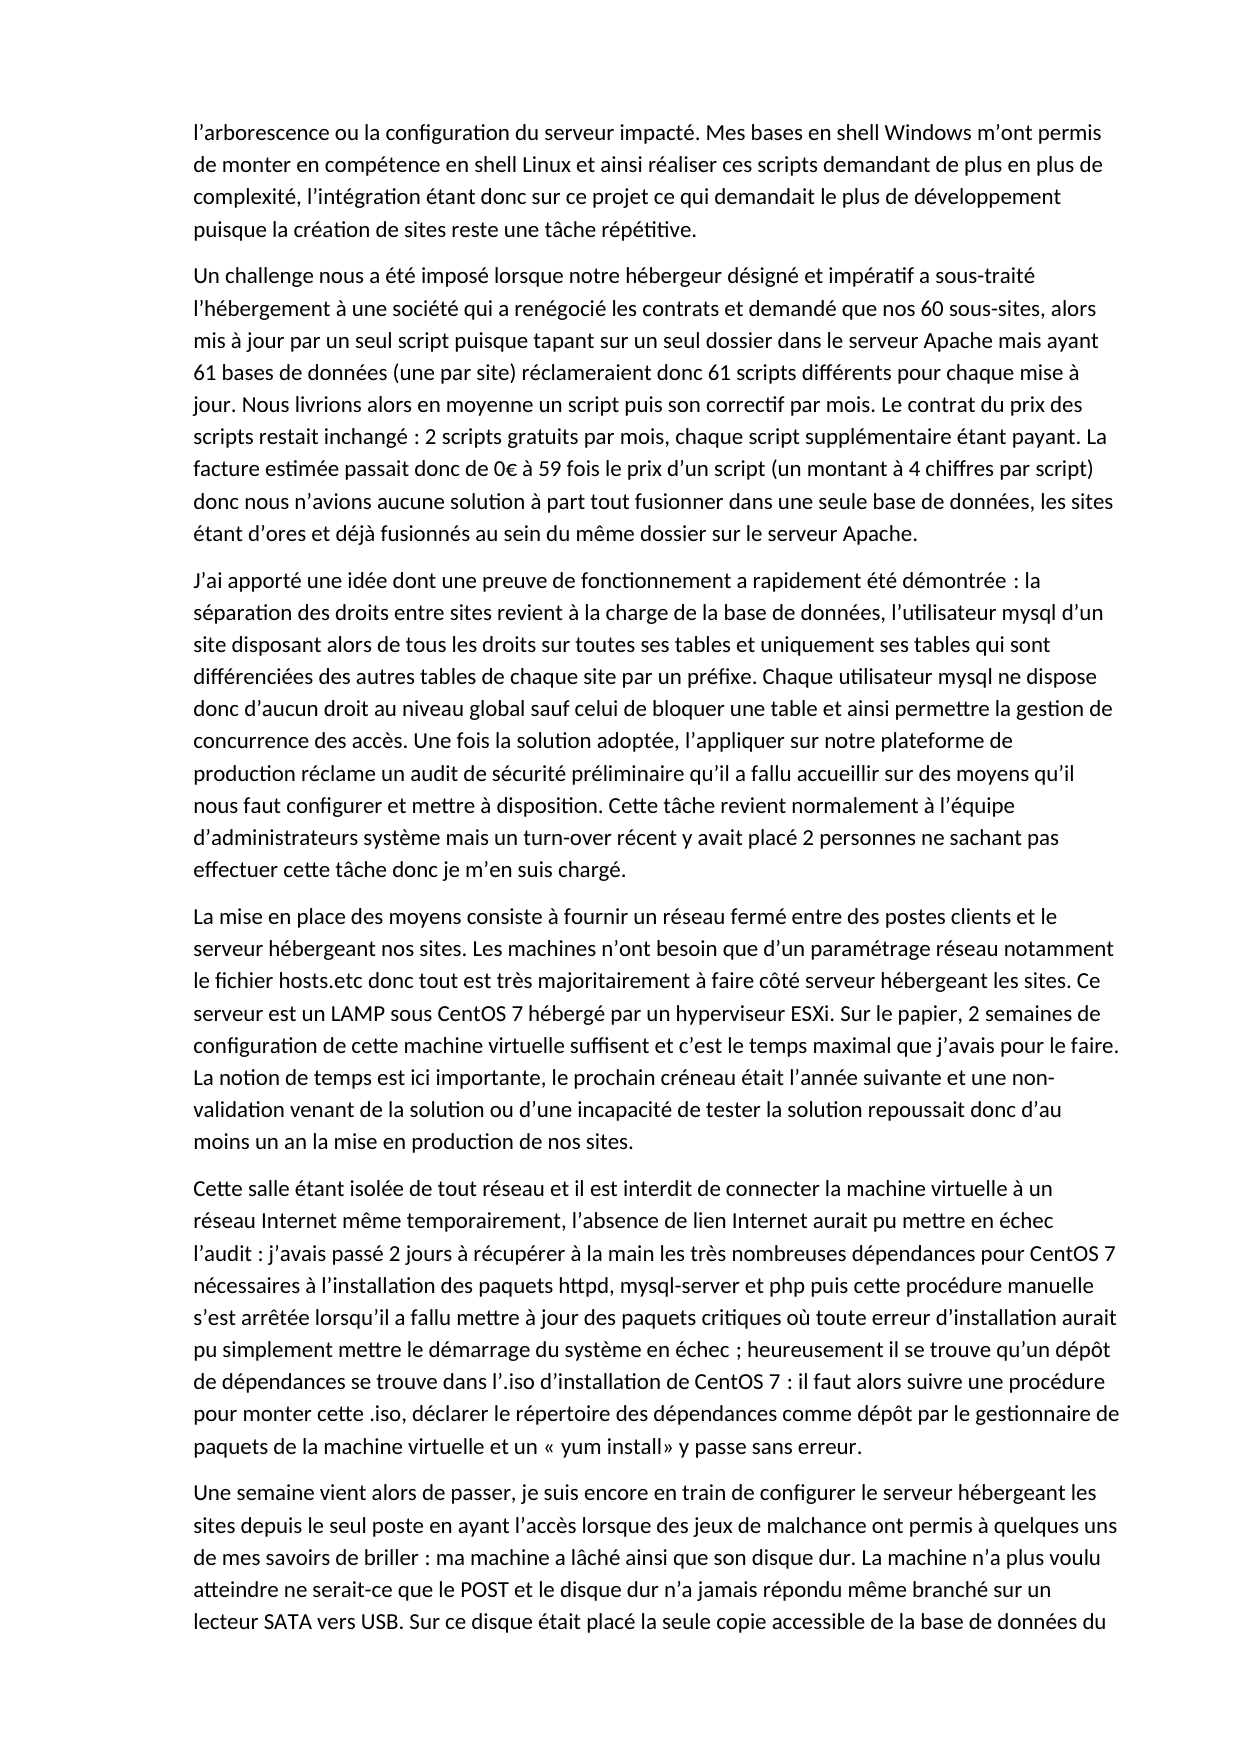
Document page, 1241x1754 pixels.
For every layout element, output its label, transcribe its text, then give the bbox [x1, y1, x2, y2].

list l’arborescence ou la configuration du serveur impacté. Mes bases en shell Windows m’ont permis de monter en compétence en shell Linux et ainsi réaliser ces scripts demandant de plus en plus de complexité, l’intégration étant donc sur ce projet ce qui demandait le plus de développement puisque la création de sites reste une tâche répétitive. [156, 118, 1122, 243]
list Cette salle étant isolée de tout réseau et il est interdit de connecter la machine virtuelle à un réseau Internet même temporairement, l’absence de lien Internet aurait pu mettre en échec l’audit : j’avais passé 2 jours à récupérer à la main les très nombreuses dépendances pour CentOS 7 nécessaires à l’installation des paquets httpd, mysql-server et php puis cette procédure manuelle s’est arrêtée lorsqu’il a fallu mettre à jour des paquets critiques où toute erreur d’installation aurait pu simplement mettre le démarrage du système en échec ; heureusement il se trouve qu’un dépôt de dépendances se trouve dans l’.iso d’installation de CentOS 7 : il faut alors suivre une procédure pour monter cette .iso, déclarer le répertoire des dépendances comme dépôt par le gestionnaire de paquets de la machine virtuelle et un « yum install» y passe sans erreur. [156, 1174, 1122, 1460]
list Une semaine vient alors de passer, je suis encore en train de configurer le serveur hébergeant les sites depuis le seul poste en ayant l’accès lorsque des jeux de malchance ont permis à quelques uns de mes savoirs de briller : ma machine a lâché ainsi que son disque dur. La machine n’a plus voulu atteindre ne serait-ce que le POST et le disque dur n’a jamais répondu même branché sur un lecteur SATA vers USB. Sur ce disque était placé la seule copie accessible de la base de données du [156, 1478, 1122, 1635]
list Un challenge nous a été imposé lorsque notre hébergeur désigné et impératif a sous-traité l’hébergement à une société qui a renégocié les contrats et demandé que nos 60 sous-sites, alors mis à jour par un seul script puisque tapant sur un seul dossier dans le serveur Apache mais ayant 61 bases de données (une par site) réclameraient donc 61 scripts différents pour chaque mise à jour. Nous livrions alors en moyenne un script puis son correctif par mois. Le contrat du prix des scripts restait inchangé : 2 scripts gratuits par mois, chaque script supplémentaire étant payant. La facture estimée passait donc de 0€ à 59 fois le prix d’un script (un montant à 4 chiffres par script) donc nous n’avions aucune solution à part tout fusionner dans une seule base de données, les sites étant d’ores et déjà fusionnés au sein du même dossier sur le serveur Apache. [156, 261, 1122, 547]
list La mise en place des moyens consiste à fournir un réseau fermé entre des postes clients et le serveur hébergeant nos sites. Les machines n’ont besoin que d’un paramétrage réseau notamment le fichier hosts.etc donc tout est très majoritairement à faire côté serveur hébergeant les sites. Ce serveur est un LAMP sous CentOS 7 hébergé par un hyperviseur ESXi. Sur le papier, 2 semaines de configuration de cette machine virtuelle suffisent et c’est le temps maximal que j’avais pour le faire. La notion de temps est ici importante, le prochain créneau était l’année suivante et une non-validation venant de la solution ou d’une incapacité de tester la solution repoussait donc d’au moins un an la mise en production de nos sites. [156, 902, 1122, 1156]
list J’ai apporté une idée dont une preuve de fonctionnement a rapidement été démontrée : la séparation des droits entre sites revient à la charge de la base de données, l’utilisateur mysql d’un site disposant alors de tous les droits sur toutes ses tables et uniquement ses tables qui sont différenciées des autres tables de chaque site par un préfixe. Chaque utilisateur mysql ne dispose donc d’aucun droit au niveau global sauf celui de bloquer une table et ainsi permettre la gestion de concurrence des accès. Une fois la solution adoptée, l’appliquer sur notre plateforme de production réclame un audit de sécurité préliminaire qu’il a fallu accueillir sur des moyens qu’il nous faut configurer et mettre à disposition. Cette tâche revient normalement à l’équipe d’administrateurs système mais un turn-over récent y avait placé 2 personnes ne sachant pas effectuer cette tâche donc je m’en suis chargé. [156, 566, 1122, 883]
